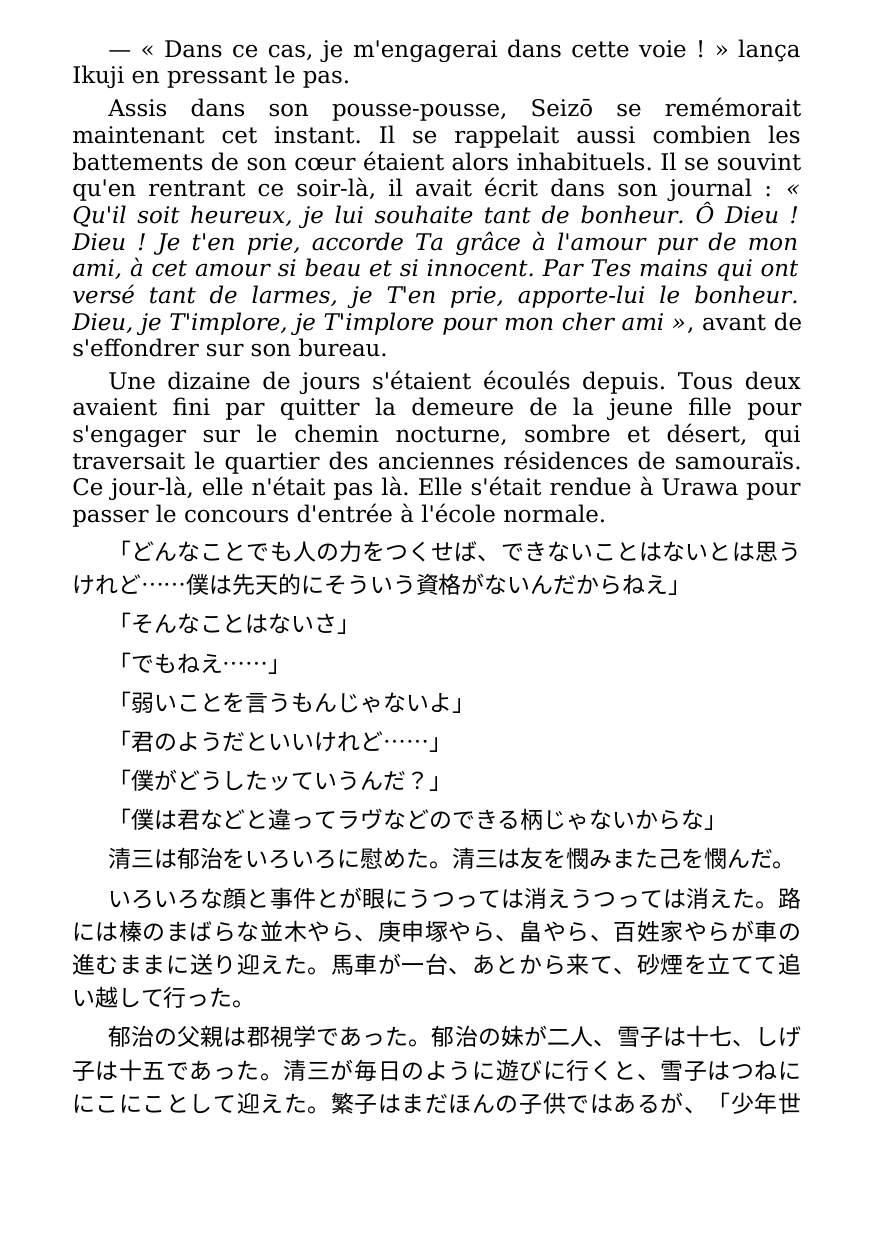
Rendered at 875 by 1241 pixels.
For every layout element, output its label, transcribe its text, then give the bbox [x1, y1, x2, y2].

text 「そんなことはないさ」 [72, 606, 802, 639]
text 清三は郁治をいろいろに慰めた。清三は友を憫みまた己を憫んだ。 [72, 841, 802, 874]
text Une dizaine de jours s'étaient écoulés depuis. Tous deux avaient fini par quitter la demeure de la jeune fille pour s'engager sur le chemin nocturne, sombre et désert, qui traversait le quartier des anciennes résidences de samouraïs. Ce jour-là, elle n'était pas là. Elle s'était rendue à Urawa pour passer le concours d'entrée à l'école normale. [72, 368, 802, 528]
text 「弱いことを言うもんじゃないよ」 [72, 684, 802, 718]
text 「君のようだといいけれど……」 [72, 724, 802, 757]
text いろいろな顔と事件とが眼にうつっては消えうつっては消えた。路には榛のまばらな並木やら、庚申塚やら、畠やら、百姓家やらが車の進むままに送り迎えた。馬車が一台、あとから来て、砂煙を立てて追い越して行った。 [72, 880, 802, 1013]
text 郁治の父親は郡視学であった。郁治の妹が二人、雪子は十七、しげ子は十五であった。清三が毎日のように遊びに行くと、雪子はつねににこにことして迎えた。繁子はまだほんの子供ではあるが、「少年世 [72, 1019, 802, 1119]
text — « Dans ce cas, je m'engagerai dans cette voie ! » lança Ikuji en pressant le pas. [72, 36, 802, 89]
text Assis dans son pousse-pousse, Seizō se remémorait maintenant cet instant. Il se rappelait aussi combien les battements de son cœur étaient alors inhabituels. Il se souvint qu'en rentrant ce soir-là, il avait écrit dans son journal : « Qu'il soit heureux, je lui souhaite tant de bonheur. Ô Dieu ! Dieu ! Je t'en prie, accorde Ta grâce à l'amour pur de mon ami, à cet amour si beau et si innocent. Par Tes mains qui ont versé tant de larmes, je T'en prie, apporte-lui le bonheur. Dieu, je T'implore, je T'implore pour mon cher ami », avant de s'effondrer sur son bureau. [72, 95, 802, 362]
text 「でもねえ……」 [72, 645, 802, 679]
text 「僕は君などと違ってラヴなどのできる柄じゃないからな」 [72, 802, 802, 835]
text 「どんなことでも人の力をつくせば、できないことはないとは思うけれど……僕は先天的にそういう資格がないんだからねえ」 [72, 534, 802, 600]
text 「僕がどうしたッていうんだ？」 [72, 763, 802, 796]
